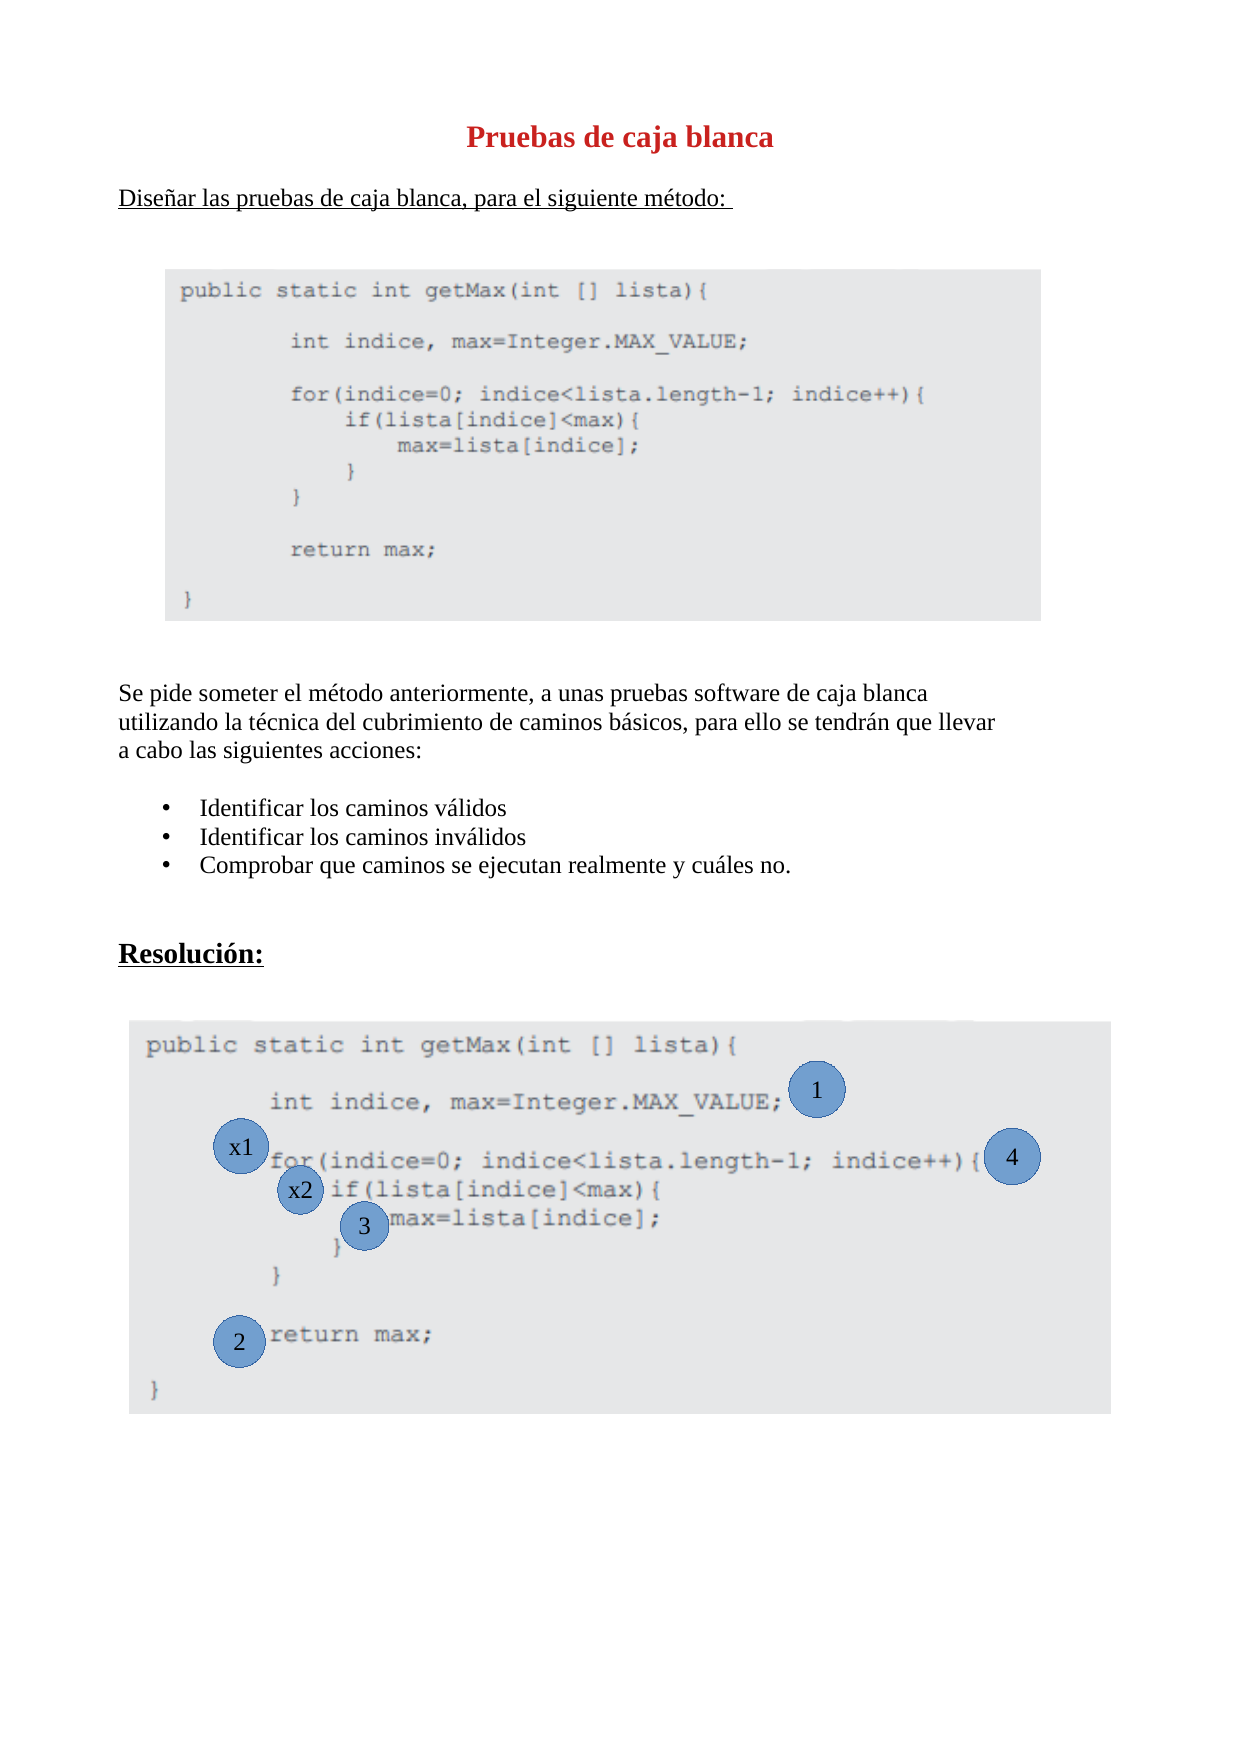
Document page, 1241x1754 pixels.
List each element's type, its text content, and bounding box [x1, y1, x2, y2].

text utilizando la técnica del cubrimiento de caminos básicos, para ello se tendrán que llevar [118, 707, 1122, 735]
text Pruebas de caja blanca [118, 118, 1122, 154]
text Se pide someter el método anteriormente, a unas pruebas software de caja blanca [118, 678, 1122, 707]
picture [129, 1020, 1111, 1414]
list Identificar los caminos válidos [162, 793, 1122, 822]
text Resolución: [118, 937, 1122, 970]
picture [165, 269, 1041, 621]
text Diseñar las pruebas de caja blanca, para el siguiente método: [118, 183, 1122, 212]
list Identificar los caminos inválidos [162, 822, 1122, 850]
text a cabo las siguientes acciones: [118, 735, 1122, 764]
list Comprobar que caminos se ejecutan realmente y cuáles no. [162, 850, 1122, 879]
